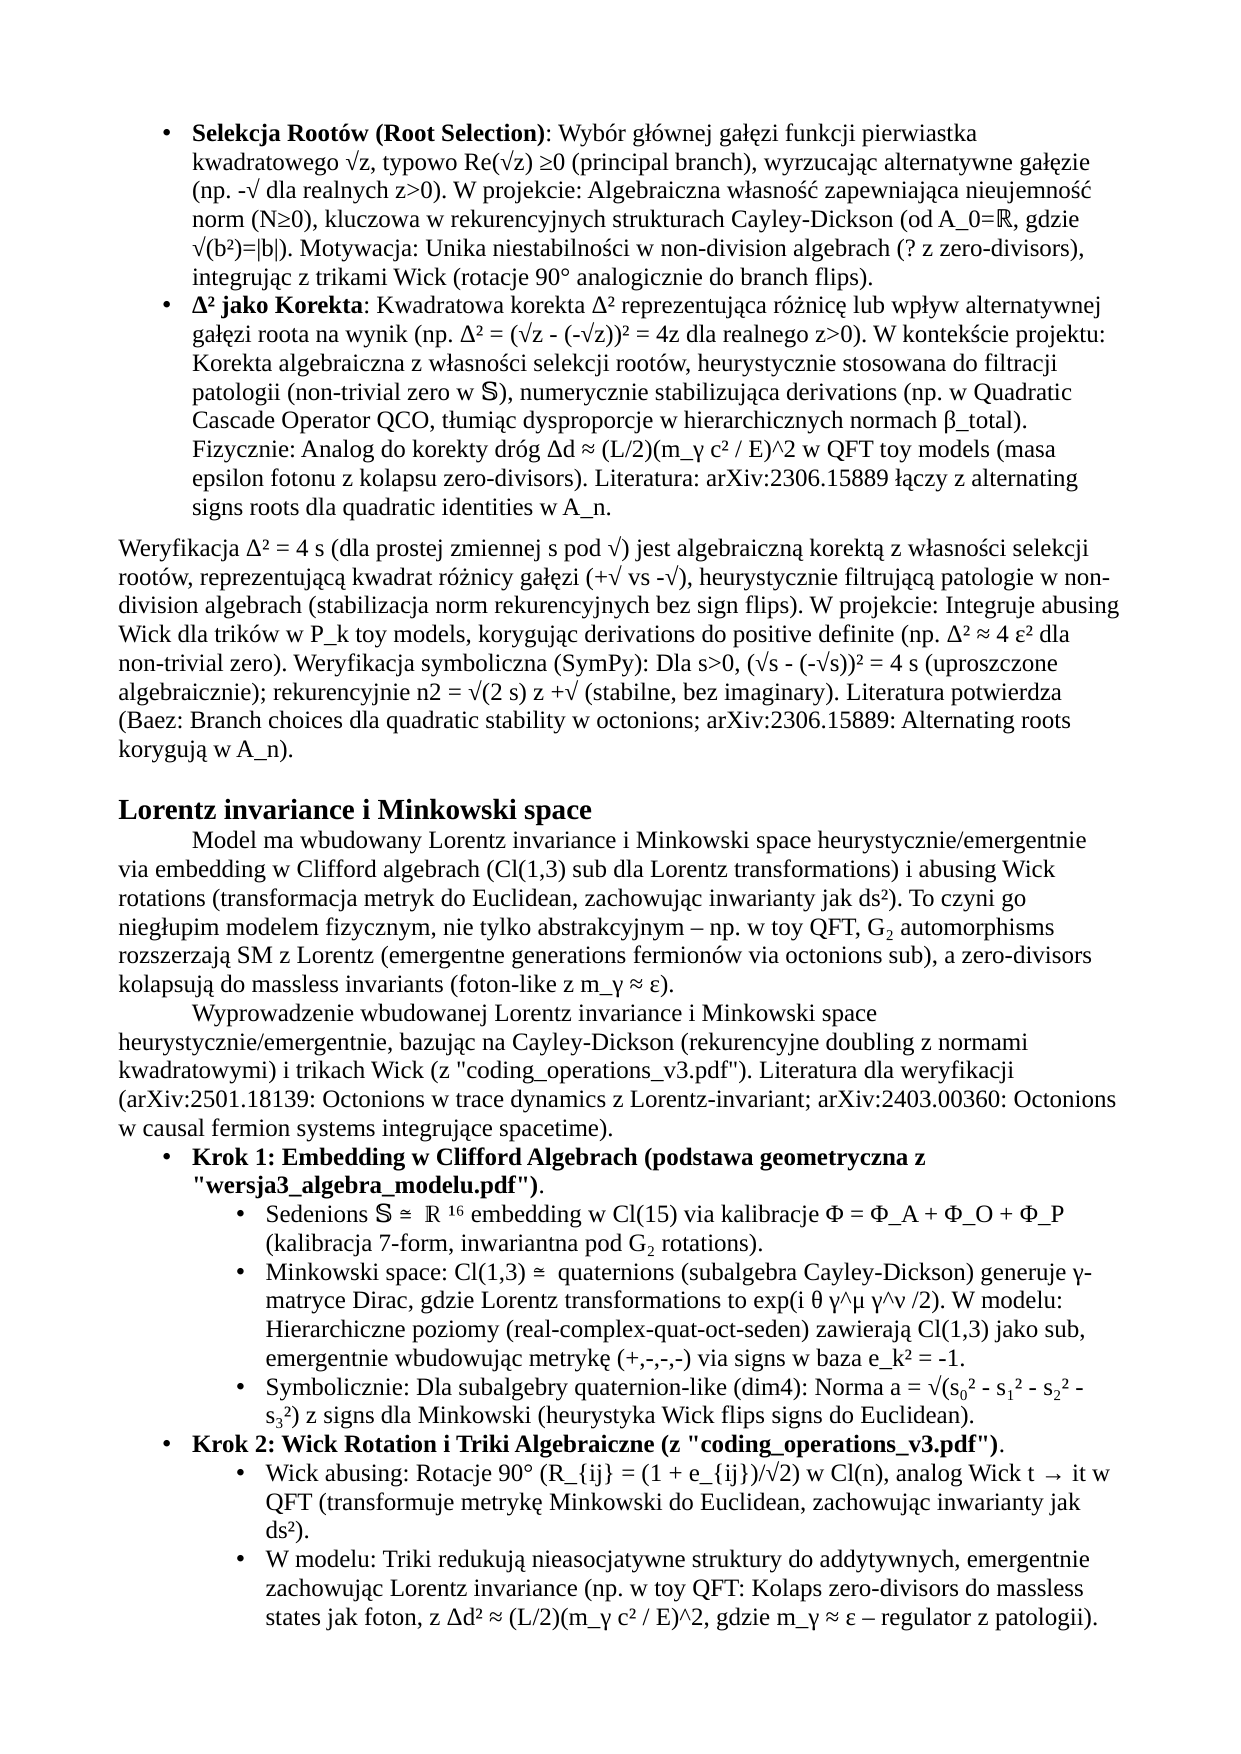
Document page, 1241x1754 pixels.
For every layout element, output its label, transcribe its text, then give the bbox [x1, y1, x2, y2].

text Lorentz invariance i Minkowski space [118, 792, 1122, 825]
list Sedenions 𝕊 ≅ ℝ¹⁶ embedding w Cl(15) via kalibracje Φ = Φ_A + Φ_O + Φ_P (kalibracja 7-form, inwariantna pod G₂ rotations). [236, 1199, 1122, 1257]
list Selekcja Rootów (Root Selection): Wybór głównej gałęzi funkcji pierwiastka kwadratowego √z, typowo Re(√z) ≥0 (principal branch), wyrzucając alternatywne gałęzie (np. -√ dla realnych z>0). W projekcie: Algebraiczna własność zapewniająca nieujemność norm (N≥0), kluczowa w rekurencyjnych strukturach Cayley-Dickson (od A_0=ℝ, gdzie √(b²)=|b|). Motywacja: Unika niestabilności w non-division algebrach (? z zero-divisors), integrując z trikami Wick (rotacje 90° analogicznie do branch flips). [162, 118, 1122, 291]
text Wyprowadzenie wbudowanej Lorentz invariance i Minkowski space heurystycznie/emergentnie, bazując na Cayley-Dickson (rekurencyjne doubling z normami kwadratowymi) i trikach Wick (z "coding_operations_v3.pdf"). Literatura dla weryfikacji (arXiv:2501.18139: Octonions w trace dynamics z Lorentz-invariant; arXiv:2403.00360: Octonions w causal fermion systems integrujące spacetime). [118, 998, 1122, 1142]
list Symbolicznie: Dla subalgebry quaternion-like (dim4): Norma a = √(s₀² - s₁² - s₂² - s₃²) z signs dla Minkowski (heurystyka Wick flips signs do Euclidean). [236, 1372, 1122, 1429]
text Weryfikacja Δ² = 4 s (dla prostej zmiennej s pod √) jest algebraiczną korektą z własności selekcji rootów, reprezentującą kwadrat różnicy gałęzi (+√ vs -√), heurystycznie filtrującą patologie w non-division algebrach (stabilizacja norm rekurencyjnych bez sign flips). W projekcie: Integruje abusing Wick dla trików w P_k toy models, korygując derivations do positive definite (np. Δ² ≈ 4 ε² dla non-trivial zero). Weryfikacja symboliczna (SymPy): Dla s>0, (√s - (-√s))² = 4 s (uproszczone algebraicznie); rekurencyjnie n2 = √(2 s) z +√ (stabilne, bez imaginary). Literatura potwierdza (Baez: Branch choices dla quadratic stability w octonions; arXiv:2306.15889: Alternating roots korygują w A_n). [118, 533, 1122, 763]
list Wick abusing: Rotacje 90° (R_{ij} = (1 + e_{ij})/√2) w Cl(n), analog Wick t → it w QFT (transformuje metrykę Minkowski do Euclidean, zachowując inwarianty jak ds²). [236, 1458, 1122, 1544]
text Model ma wbudowany Lorentz invariance i Minkowski space heurystycznie/emergentnie via embedding w Clifford algebrach (Cl(1,3) sub dla Lorentz transformations) i abusing Wick rotations (transformacja metryk do Euclidean, zachowując inwarianty jak ds²). To czyni go niegłupim modelem fizycznym, nie tylko abstrakcyjnym – np. w toy QFT, G₂ automorphisms rozszerzają SM z Lorentz (emergentne generations fermionów via octonions sub), a zero-divisors kolapsują do massless invariants (foton-like z m_γ ≈ ε). [118, 825, 1122, 998]
list W modelu: Triki redukują nieasocjatywne struktury do addytywnych, emergentnie zachowując Lorentz invariance (np. w toy QFT: Kolaps zero-divisors do massless states jak foton, z Δd² ≈ (L/2)(m_γ c² / E)^2, gdzie m_γ ≈ ε – regulator z patologii). [236, 1544, 1122, 1630]
list Minkowski space: Cl(1,3) ≅ quaternions (subalgebra Cayley-Dickson) generuje γ-matryce Dirac, gdzie Lorentz transformations to exp(i θ γ^μ γ^ν /2). W modelu: Hierarchiczne poziomy (real-complex-quat-oct-seden) zawierają Cl(1,3) jako sub, emergentnie wbudowując metrykę (+,-,-,-) via signs w baza e_k² = -1. [236, 1257, 1122, 1372]
list Krok 2: Wick Rotation i Triki Algebraiczne (z "coding_operations_v3.pdf"). [162, 1429, 1122, 1458]
list Δ² jako Korekta: Kwadratowa korekta Δ² reprezentująca różnicę lub wpływ alternatywnej gałęzi roota na wynik (np. Δ² = (√z - (-√z))² = 4z dla realnego z>0). W kontekście projektu: Korekta algebraiczna z własności selekcji rootów, heurystycznie stosowana do filtracji patologii (non-trivial zero w 𝕊), numerycznie stabilizująca derivations (np. w Quadratic Cascade Operator QCO, tłumiąc dysproporcje w hierarchicznych normach β_total). Fizycznie: Analog do korekty dróg Δd ≈ (L/2)(m_γ c² / E)^2 w QFT toy models (masa epsilon fotonu z kolapsu zero-divisors). Literatura: arXiv:2306.15889 łączy z alternating signs roots dla quadratic identities w A_n. [162, 291, 1122, 521]
list Krok 1: Embedding w Clifford Algebrach (podstawa geometryczna z "wersja3_algebra_modelu.pdf"). [162, 1142, 1122, 1199]
